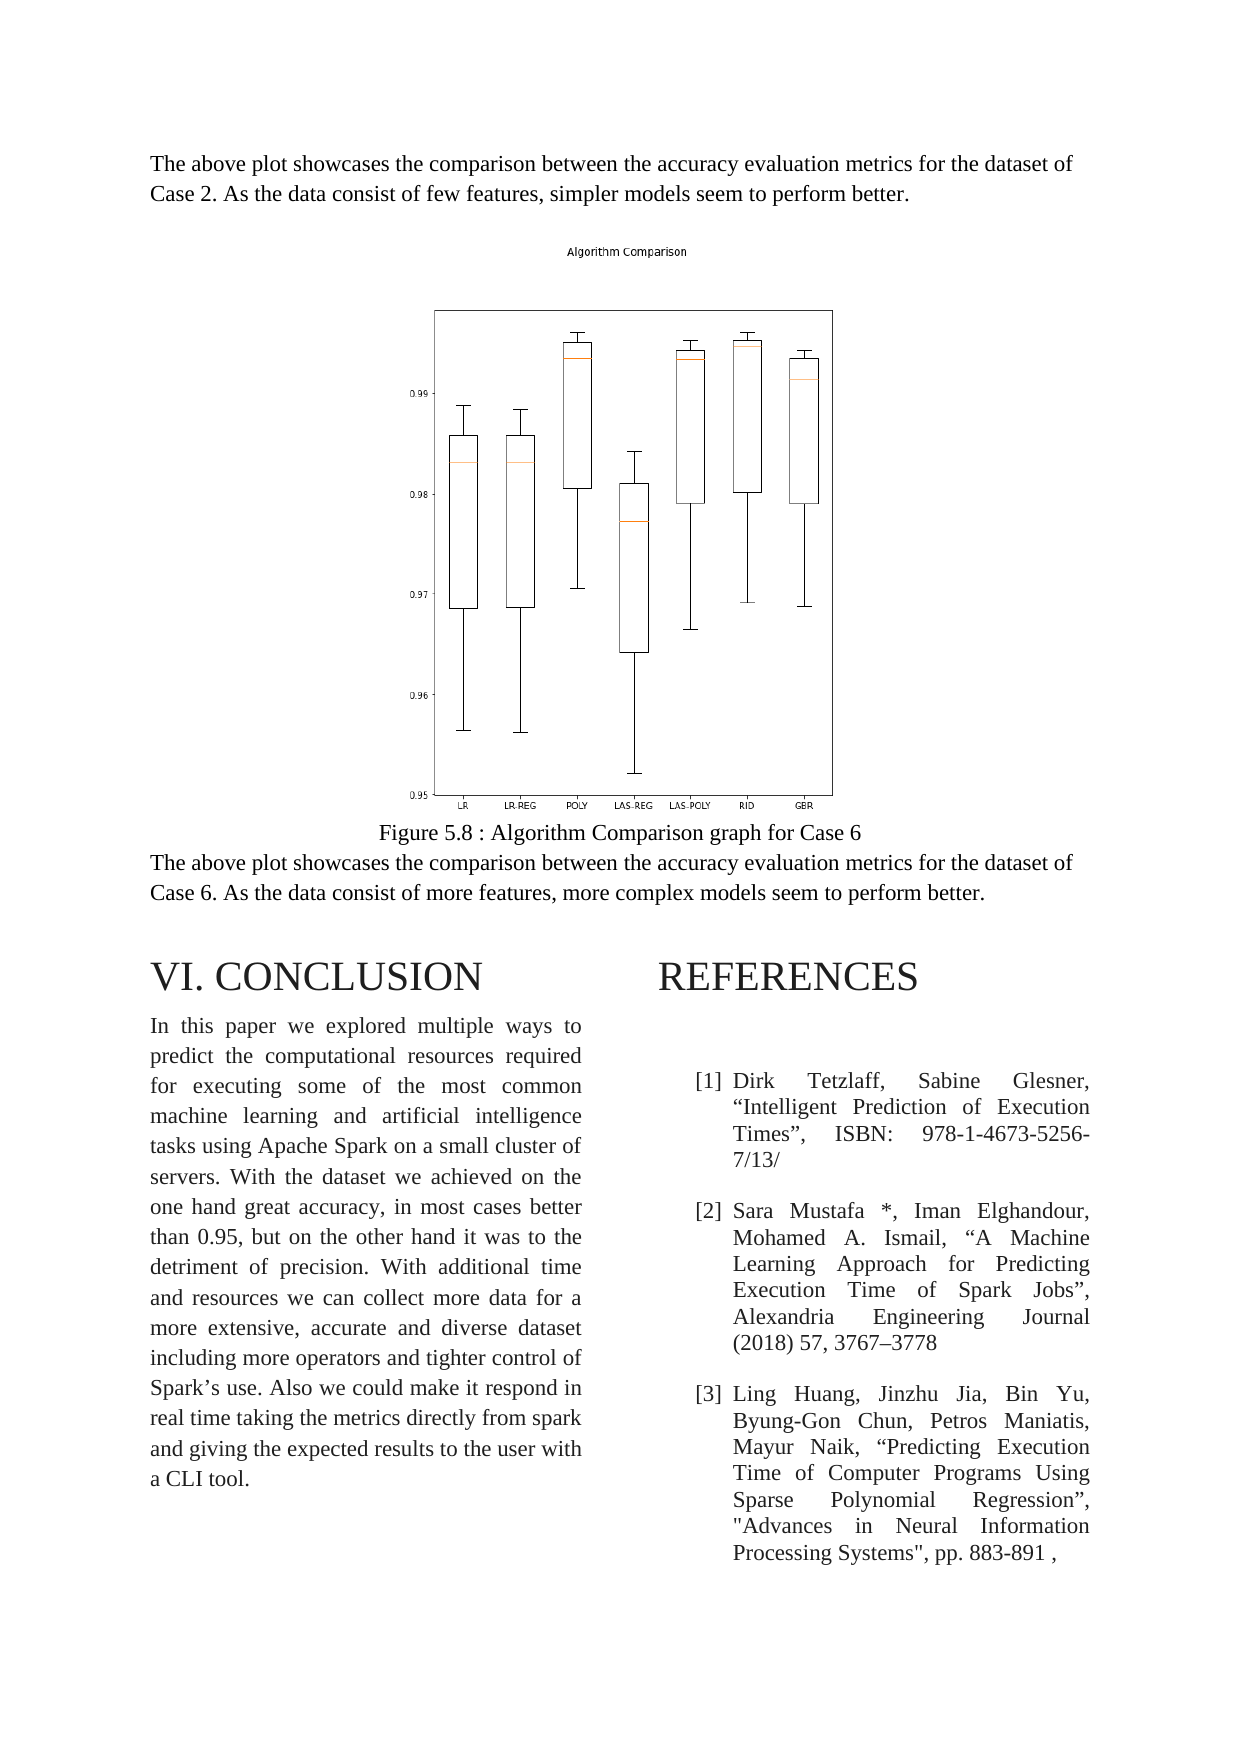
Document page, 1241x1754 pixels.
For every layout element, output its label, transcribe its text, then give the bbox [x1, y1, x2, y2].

text The above plot showcases the comparison between the accuracy evaluation metrics for the dataset of Case 2. As the data consist of few features, simpler models seem to perform better. [150, 150, 1090, 207]
picture [402, 240, 838, 816]
text In this paper we explored multiple ways to predict the computational resources required for executing some of the most common machine learning and artificial intelligence tasks using Apache Spark on a small cluster of servers. With the dataset we achieved on the one hand great accuracy, in most cases better than 0.95, but on the other hand it was to the detriment of precision. With additional time and resources we can collect more data for a more extensive, accurate and diverse dataset including more operators and tighter control of Spark’s use. Also we could make it respond in real time taking the metrics directly from spark and giving the expected results to the user with a CLI tool. [150, 1012, 583, 1491]
subtitle VI. CONCLUSION [150, 951, 583, 999]
text [3] Ling Huang, Jinzhu Jia, Bin Yu, Byung-Gon Chun, Petros Maniatis, Mayur Naik, “Predicting Execution Time of Computer Programs Using Sparse Polynomial Regression”, "Advances in Neural Information Processing Systems", pp. 883-891 , [695, 1380, 1090, 1565]
subtitle REFERENCES [658, 951, 1090, 999]
text [2] Sara Mustafa *, Iman Elghandour, Mohamed A. Ismail, “A Machine Learning Approach for Predicting Execution Time of Spark Jobs”, Alexandria Engineering Journal (2018) 57, 3767–3778 [695, 1197, 1090, 1355]
text Figure 5.8 : Algorithm Comparison graph for Case 6 [150, 819, 1090, 845]
text [1] Dirk Tetzlaff, Sabine Glesner, “Intelligent Prediction of Execution Times”, ISBN: 978-1-4673-5256-7/13/ [695, 1067, 1090, 1172]
text The above plot showcases the comparison between the accuracy evaluation metrics for the dataset of Case 6. As the data consist of more features, more complex models seem to perform better. [150, 849, 1090, 906]
